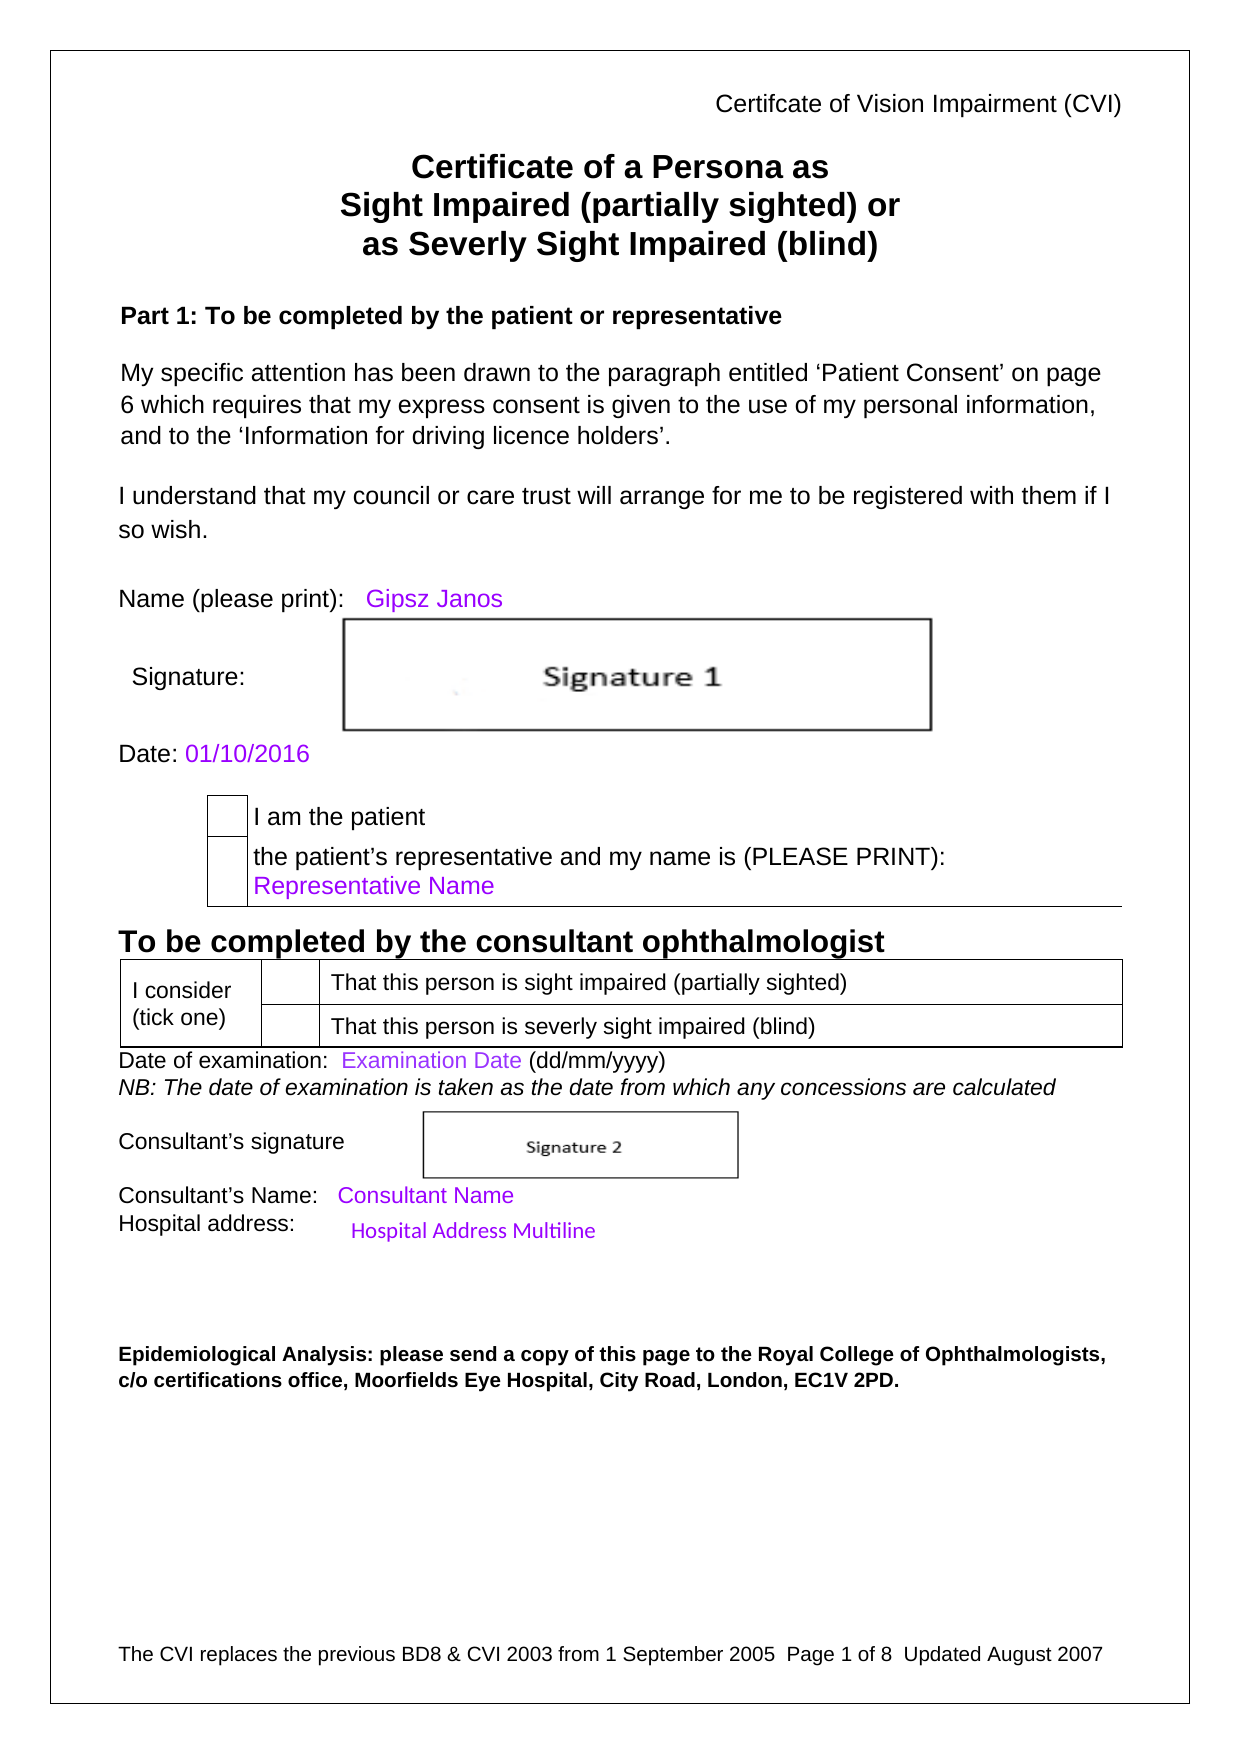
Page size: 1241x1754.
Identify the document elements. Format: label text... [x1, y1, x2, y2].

text Date of examination: Examination Date (dd/mm/yyyy) [118, 1047, 1122, 1074]
table_cell the patient’s representative and my name is (PLEASE PRINT): Representative Name [248, 836, 1122, 906]
text Consultant’s Name: Consultant Name [118, 1182, 1122, 1330]
table_header [408, 1100, 1097, 1182]
table_header I consider (tick one) [121, 960, 261, 1046]
text I understand that my council or care trust will arrange for me to be registered with them if I so wish. [118, 481, 1122, 544]
table_header Signature: [120, 613, 336, 739]
text NB: The date of examination is taken as the date from which any concessions are calculated [118, 1074, 1122, 1100]
text Name (please print): Gipsz Janos [118, 584, 1122, 613]
table_header [950, 613, 1122, 739]
text Certificate of a Persona as [118, 147, 1122, 185]
text Part 1: To be completed by the patient or representative [120, 301, 1122, 329]
text Sight Impaired (partially sighted) or [118, 185, 1122, 224]
text Date: 01/10/2016 [118, 739, 1122, 767]
text as Severly Sight Impaired (blind) [118, 224, 1122, 262]
text Hospital address: [118, 1209, 336, 1237]
table_cell That this person is severly sight impaired (blind) [320, 1005, 1122, 1046]
table_header I am the patient [248, 795, 1122, 836]
table_header [208, 796, 247, 836]
text Hospital Address Multiline [351, 1216, 1098, 1244]
table_cell [262, 1005, 319, 1046]
text My specific attention has been drawn to the paragraph entitled ‘Patient Consent’ on page 6 which requires that my express consent is given to the use of my personal information, and to the ‘Information for driving licence holders’. [120, 358, 1114, 450]
picture [336, 613, 950, 739]
picture [419, 1108, 748, 1183]
table_cell [208, 837, 247, 906]
table_header [262, 960, 319, 1004]
text To be completed by the consultant ophthalmologist [118, 923, 1122, 959]
table_header That this person is sight impaired (partially sighted) [320, 960, 1122, 1004]
text Epidemiological Analysis: please send a copy of this page to the Royal College of Ophthalmologists, c/o certifications office, Moorfields Eye Hospital, City Road, London, EC1V 2PD. [118, 1316, 1112, 1392]
table_header Consultant’s signature [118, 1100, 408, 1182]
